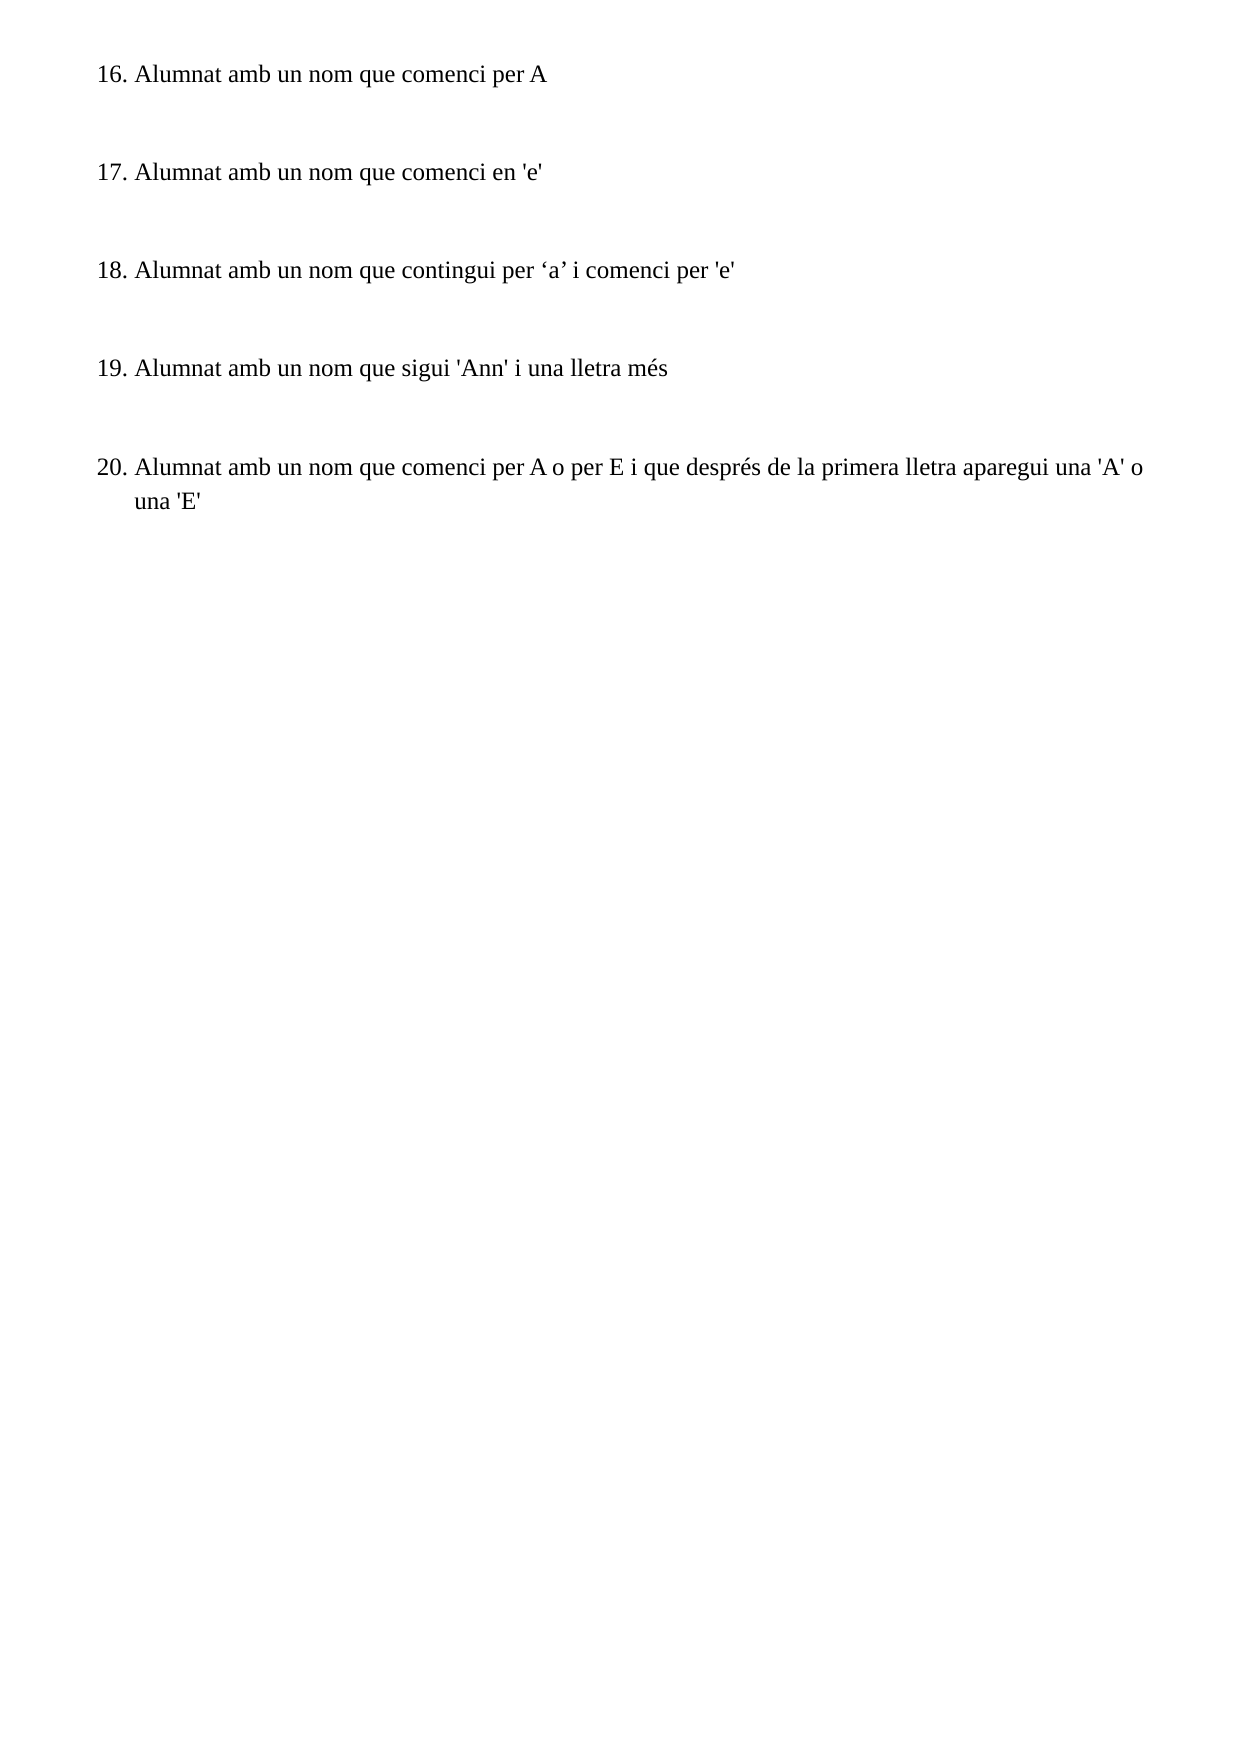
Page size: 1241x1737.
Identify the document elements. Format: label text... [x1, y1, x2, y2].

list Alumnat amb un nom que comenci en 'e' [97, 157, 1181, 186]
list Alumnat amb un nom que comenci per A o per E i que després de la primera lletra aparegui una 'A' o una 'E' [97, 452, 1181, 515]
list Alumnat amb un nom que comenci per A [97, 59, 1181, 88]
list Alumnat amb un nom que sigui 'Ann' i una lletra més [97, 353, 1181, 382]
list Alumnat amb un nom que contingui per ‘a’ i comenci per 'e' [97, 255, 1181, 284]
